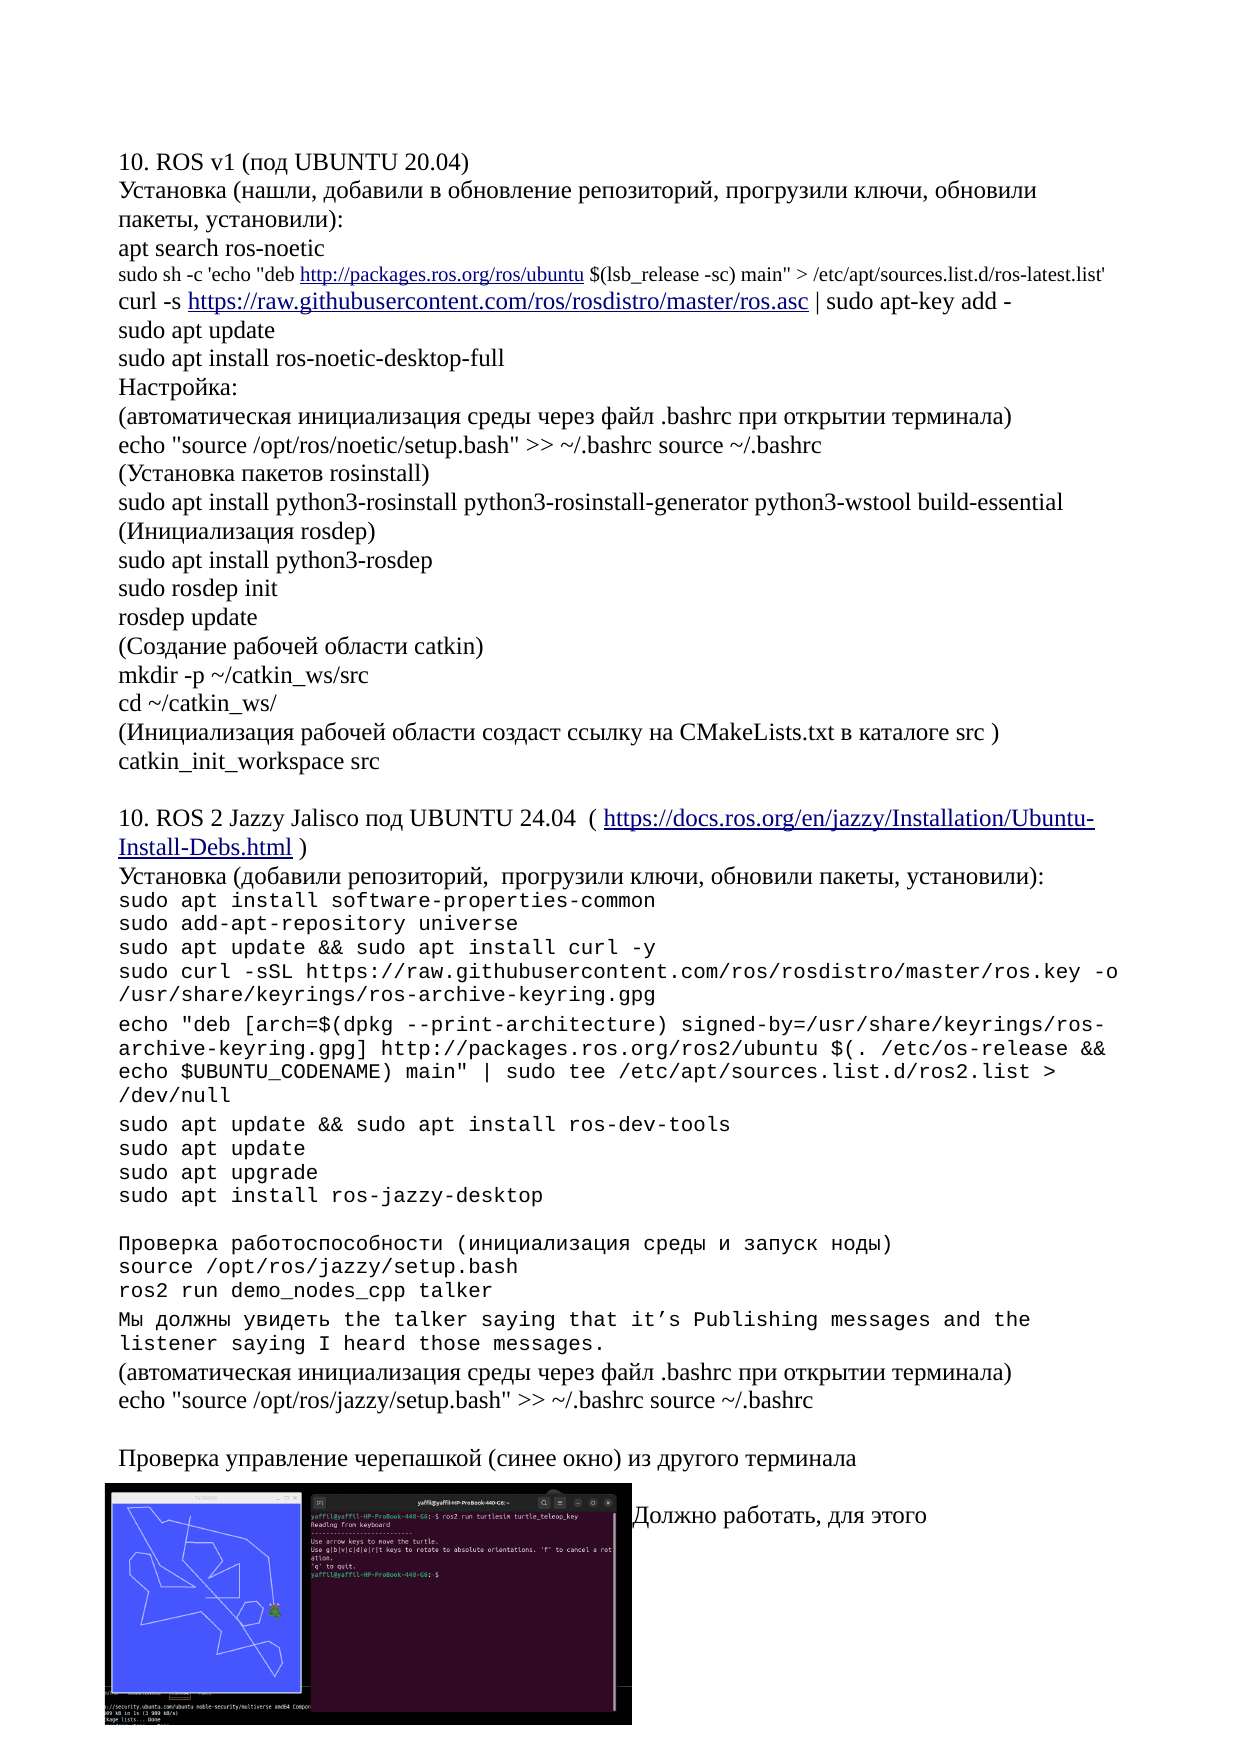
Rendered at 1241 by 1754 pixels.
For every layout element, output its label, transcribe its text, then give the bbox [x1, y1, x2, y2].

text sudo apt install ros-noetic-desktop-full [118, 343, 1122, 372]
text echo "source /opt/ros/jazzy/setup.bash" >> ~/.bashrc source ~/.bashrc [118, 1385, 1122, 1414]
text sudo add-apt-repository universe [118, 913, 1122, 937]
text Установка (нашли, добавили в обновление репозиторий, прогрузили ключи, обновили пакеты, установили): [118, 176, 1122, 233]
text sudo apt update [118, 1138, 1122, 1162]
text sudo apt update && sudo apt install curl -y [118, 937, 1122, 961]
text 10. ROS 2 Jazzy Jalisco под UBUNTU 24.04 ( https://docs.ros.org/en/jazzy/Installation/Ubuntu-Install-Debs.html ) [118, 803, 1122, 861]
text mkdir -p ~/catkin_ws/src [118, 660, 1122, 688]
text sudo apt install software-properties-common [118, 890, 1122, 913]
text echo "deb [arch=$(dpkg --print-architecture) signed-by=/usr/share/keyrings/ros-archive-keyring.gpg] http://packages.ros.org/ros2/ubuntu $(. /etc/os-release && echo $UBUNTU_CODENAME) main" | sudo tee /etc/apt/sources.list.d/ros2.list > /dev/null [118, 1014, 1122, 1108]
text Мы должны увидеть the talker saying that it’s Publishing messages and the listener saying I heard those messages. [118, 1309, 1122, 1357]
picture [104, 1483, 632, 1725]
text sudo apt install python3-rosdep [118, 545, 1122, 573]
text apt search ros-noetic [118, 233, 1122, 262]
text Установка (добавили репозиторий, прогрузили ключи, обновили пакеты, установили): [118, 861, 1122, 890]
text 10. ROS v1 (под UBUNTU 20.04) [118, 147, 1122, 176]
text sudo apt upgrade [118, 1162, 1122, 1185]
text (Установка пакетов rosinstall) [118, 458, 1122, 487]
text sudo apt update && sudo apt install ros-dev-tools [118, 1114, 1122, 1138]
text sudo apt install ros-jazzy-desktop [118, 1185, 1122, 1209]
text sudo sh -c 'echo "deb http://packages.ros.org/ros/ubuntu $(lsb_release -sc) main" > /etc/apt/sources.list.d/ros-latest.list' [118, 262, 1122, 286]
text source /opt/ros/jazzy/setup.bash [118, 1256, 1122, 1280]
text ros2 run demo_nodes_cpp talker [118, 1280, 1122, 1303]
text Проверка работоспособности (инициализация среды и запуск ноды) [118, 1233, 1122, 1256]
text Настройка: [118, 372, 1122, 401]
text (автоматическая инициализация среды через файл .bashrc при открытии терминала) [118, 401, 1122, 430]
text sudo curl -sSL https://raw.githubusercontent.com/ros/rosdistro/master/ros.key -o /usr/share/keyrings/ros-archive-keyring.gpg [118, 961, 1122, 1008]
text sudo rosdep init [118, 573, 1122, 602]
text (Создание рабочей области catkin) [118, 631, 1122, 660]
text echo "source /opt/ros/noetic/setup.bash" >> ~/.bashrc source ~/.bashrc [118, 430, 1122, 458]
text Должно работать, для этого [632, 1500, 1122, 1529]
text cd ~/catkin_ws/ [118, 688, 1122, 717]
text (Инициализация rosdep) [118, 516, 1122, 545]
text (Инициализация рабочей области создаст ссылку на CMakeLists.txt в каталоге src ) [118, 717, 1122, 746]
text sudo apt install python3-rosinstall python3-rosinstall-generator python3-wstool build-essential [118, 487, 1122, 516]
text (автоматическая инициализация среды через файл .bashrc при открытии терминала) [118, 1357, 1122, 1385]
text curl -s https://raw.githubusercontent.com/ros/rosdistro/master/ros.asc | sudo apt-key add - [118, 286, 1122, 315]
text sudo apt update [118, 315, 1122, 343]
text Проверка управление черепашкой (синее окно) из другого терминала [118, 1443, 1122, 1472]
text catkin_init_workspace src [118, 746, 1122, 775]
text rosdep update [118, 602, 1122, 631]
